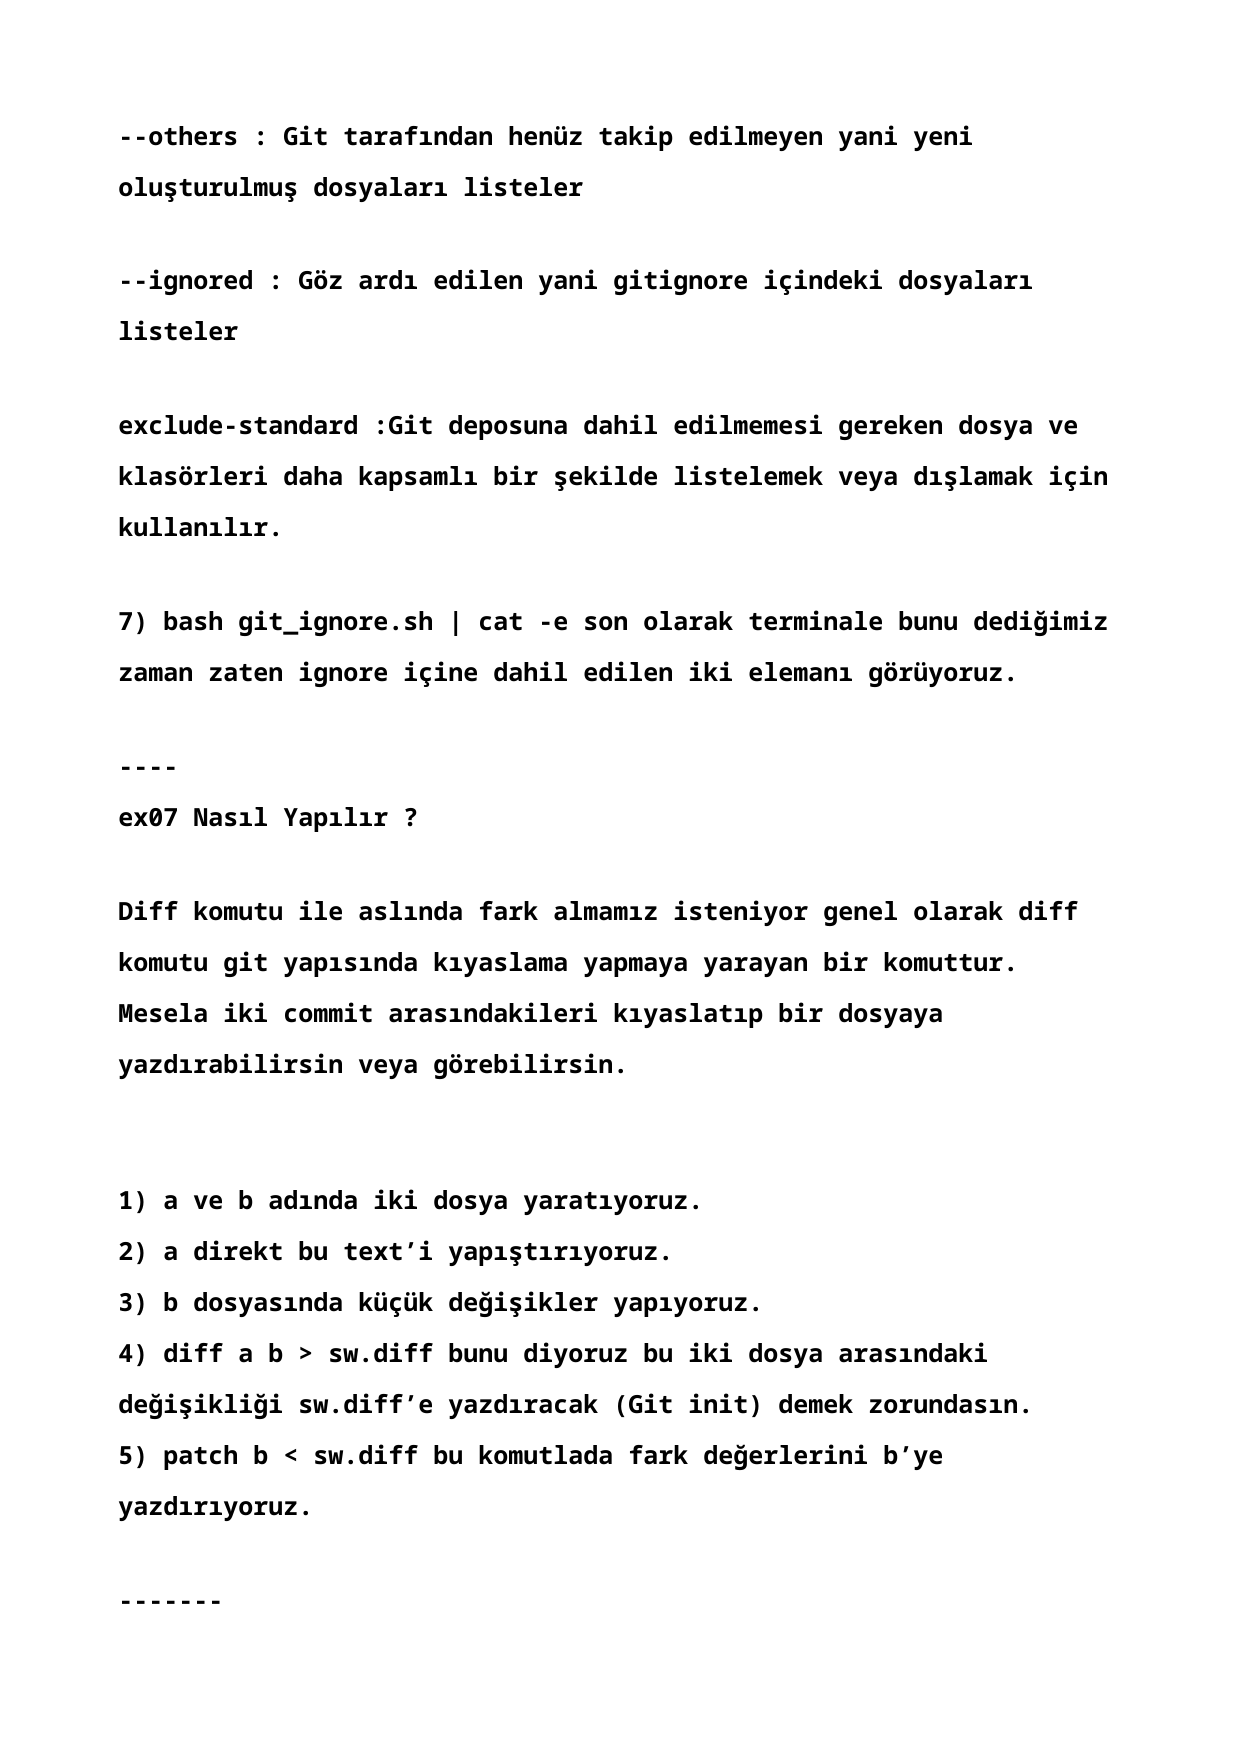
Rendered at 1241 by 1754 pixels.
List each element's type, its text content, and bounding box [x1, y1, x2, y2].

text 4) diff a b > sw.diff bunu diyoruz bu iki dosya arasındaki değişikliği sw.diff’e yazdıracak (Git init) demek zorundasın. [118, 1336, 1122, 1421]
text --ignored : Göz ardı edilen yani gitignore içindeki dosyaları listeler [118, 263, 1122, 348]
text 3) b dosyasında küçük değişikler yapıyoruz. [118, 1285, 1122, 1319]
text exclude-standard :Git deposuna dahil edilmemesi gereken dosya ve klasörleri daha kapsamlı bir şekilde listelemek veya dışlamak için kullanılır. [118, 408, 1122, 544]
text ------- [118, 1583, 1122, 1617]
text 1) a ve b adında iki dosya yaratıyoruz. [118, 1183, 1122, 1217]
text --others : Git tarafından henüz takip edilmeyen yani yeni oluşturulmuş dosyaları listeler [118, 118, 1122, 203]
text Diff komutu ile aslında fark almamız isteniyor genel olarak diff komutu git yapısında kıyaslama yapmaya yarayan bir komuttur. Mesela iki commit arasındakileri kıyaslatıp bir dosyaya yazdırabilirsin veya görebilirsin. [118, 893, 1122, 1080]
text 5) patch b < sw.diff bu komutlada fark değerlerini b’ye yazdırıyoruz. [118, 1438, 1122, 1523]
text 2) a direkt bu text’i yapıştırıyoruz. [118, 1234, 1122, 1268]
text ---- [118, 748, 1122, 782]
text 7) bash git_ignore.sh | cat -e son olarak terminale bunu dediğimiz zaman zaten ignore içine dahil edilen iki elemanı görüyoruz. [118, 603, 1122, 689]
text ex07 Nasıl Yapılır ? [118, 799, 1122, 833]
